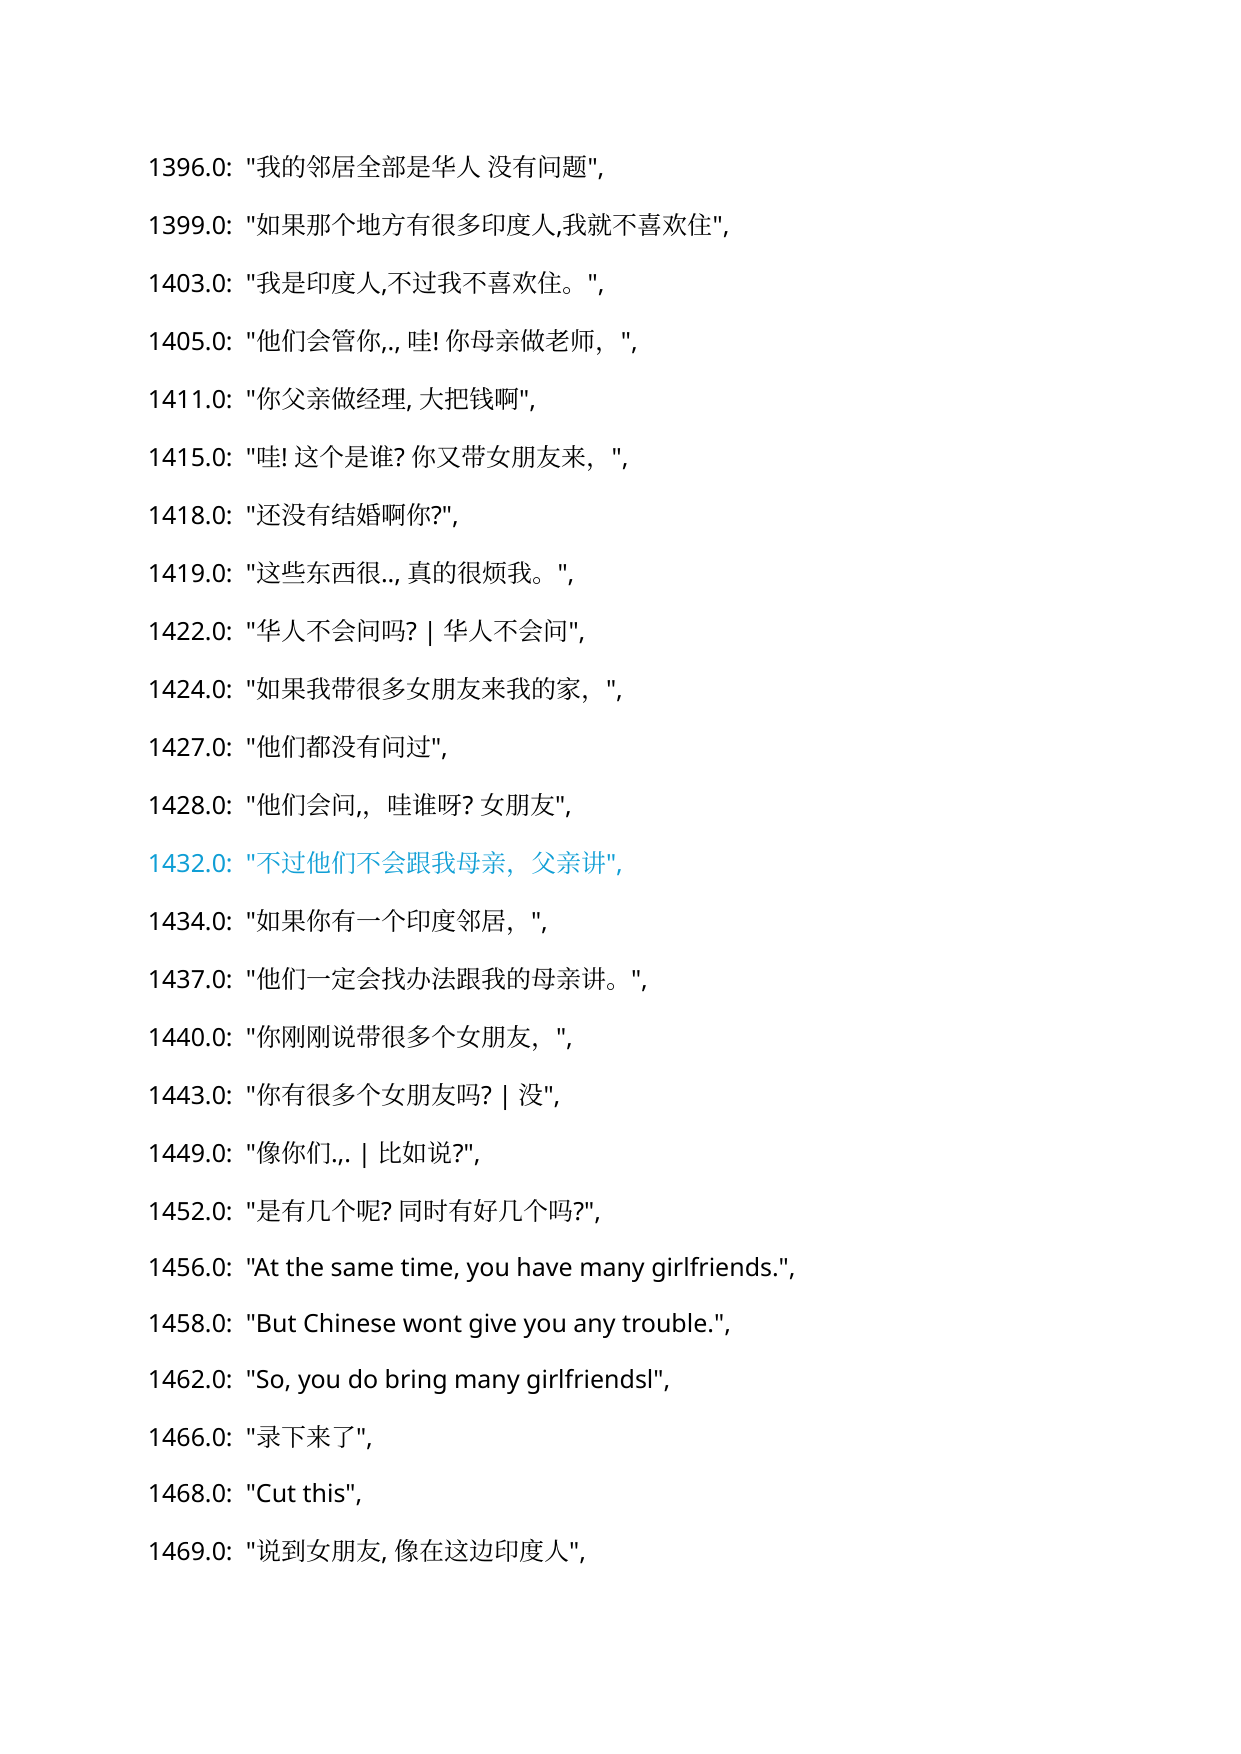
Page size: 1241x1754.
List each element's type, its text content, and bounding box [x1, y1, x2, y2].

text 1419.0: "这些东西很.., 真的很烦我。", [148, 554, 1093, 590]
text 1432.0: "不过他们不会跟我母亲，父亲讲", [148, 844, 1093, 880]
text 1462.0: "So, you do bring many girlfriendsl", [148, 1362, 1093, 1396]
text 1405.0: "他们会管你,., 哇! 你母亲做老师，", [148, 322, 1093, 358]
text 1396.0: "我的邻居全部是华人 没有问题", [148, 148, 1093, 184]
text 1415.0: "哇! 这个是谁? 你又带女朋友来，", [148, 438, 1093, 474]
text 1434.0: "如果你有一个印度邻居，", [148, 902, 1093, 938]
text 1469.0: "说到女朋友, 像在这边印度人", [148, 1531, 1093, 1567]
text 1427.0: "他们都没有问过", [148, 728, 1093, 764]
text 1399.0: "如果那个地方有很多印度人,我就不喜欢住", [148, 206, 1093, 242]
text 1437.0: "他们一定会找办法跟我的母亲讲。", [148, 960, 1093, 996]
text 1403.0: "我是印度人,不过我不喜欢住。", [148, 264, 1093, 300]
text 1449.0: "像你们.,. | 比如说?", [148, 1134, 1093, 1170]
text 1443.0: "你有很多个女朋友吗? | 没", [148, 1076, 1093, 1112]
text 1422.0: "华人不会问吗? | 华人不会问", [148, 612, 1093, 648]
text 1428.0: "他们会问,，哇谁呀? 女朋友", [148, 786, 1093, 822]
text 1440.0: "你刚刚说带很多个女朋友，", [148, 1018, 1093, 1054]
text 1456.0: "At the same time, you have many girlfriends.", [148, 1250, 1093, 1284]
text 1468.0: "Cut this", [148, 1476, 1093, 1509]
text 1458.0: "But Chinese wont give you any trouble.", [148, 1306, 1093, 1340]
text 1418.0: "还没有结婚啊你?", [148, 496, 1093, 532]
text 1452.0: "是有几个呢? 同时有好几个吗?", [148, 1192, 1093, 1228]
text 1411.0: "你父亲做经理, 大把钱啊", [148, 380, 1093, 416]
text 1466.0: "录下来了", [148, 1417, 1093, 1453]
text 1424.0: "如果我带很多女朋友来我的家，", [148, 670, 1093, 706]
